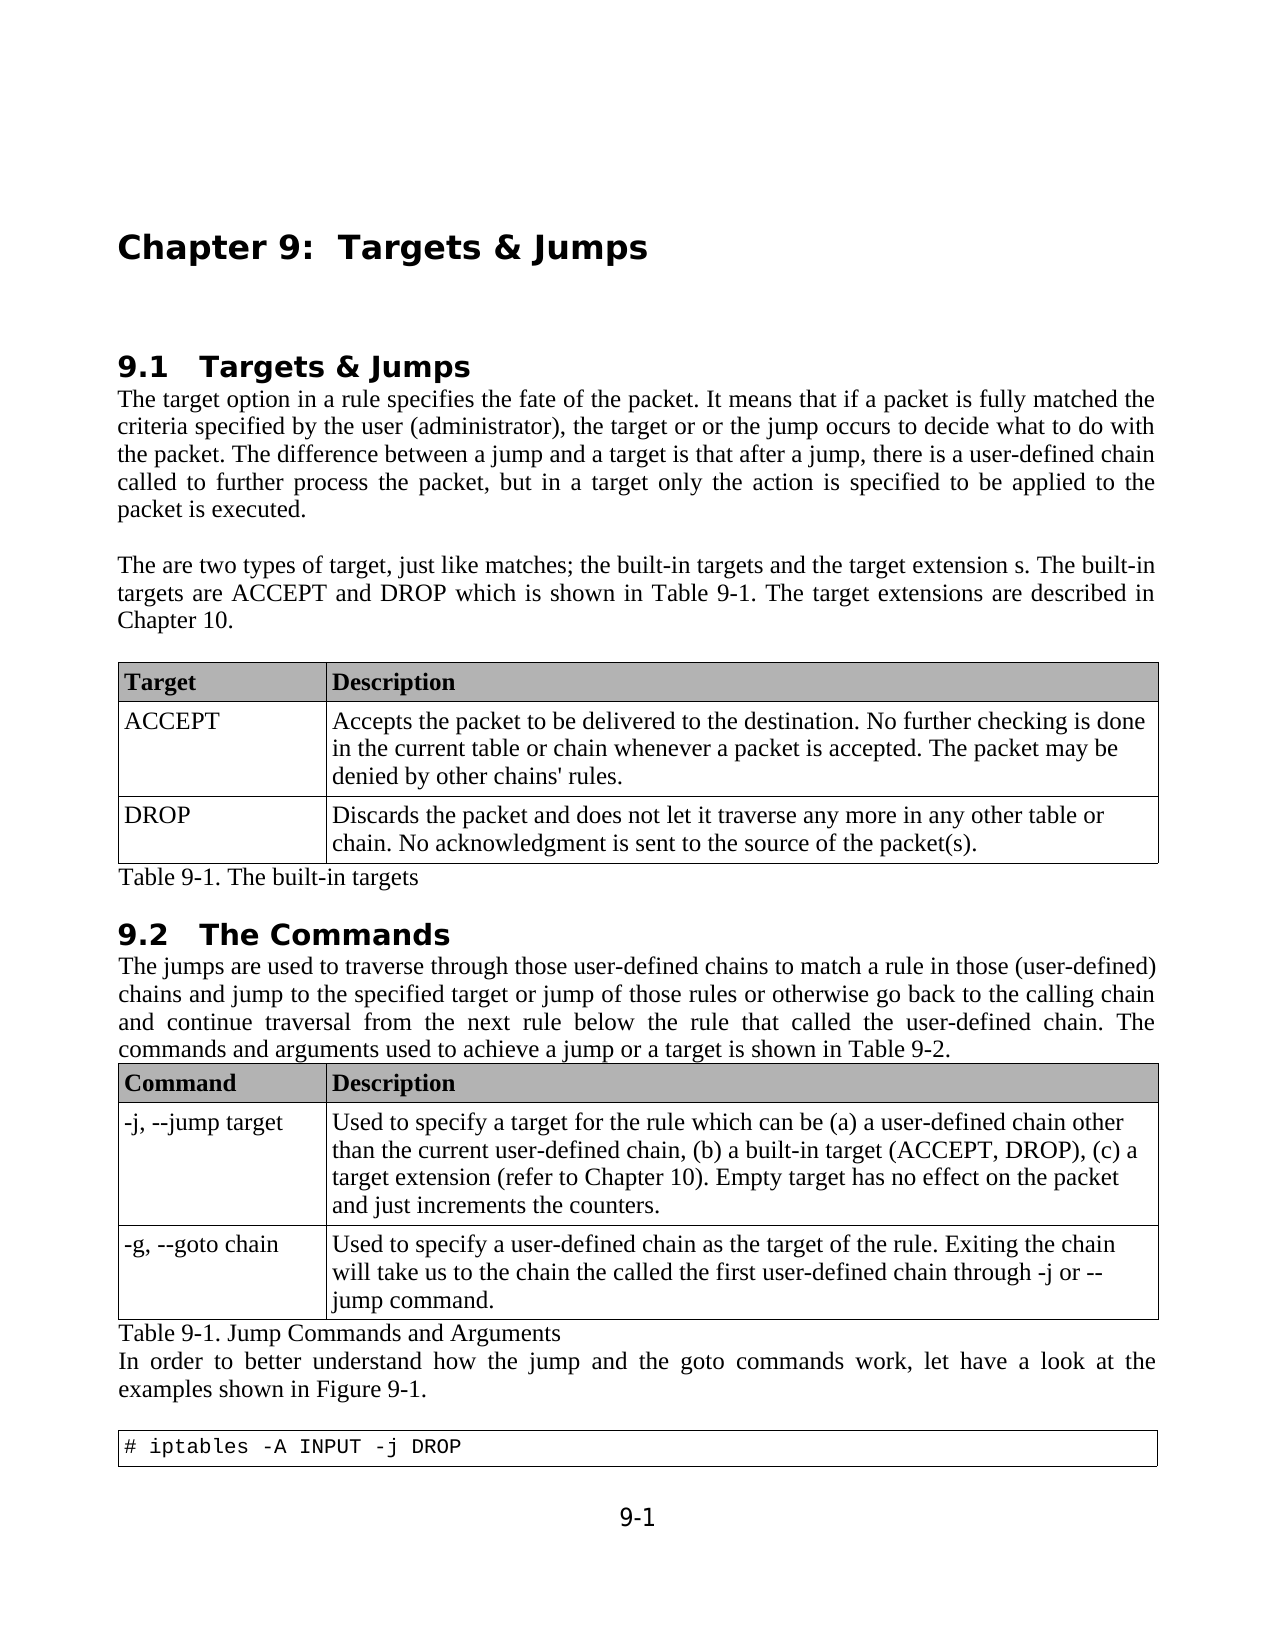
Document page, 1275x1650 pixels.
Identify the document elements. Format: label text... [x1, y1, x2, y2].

text 9.1 Targets & Jumps [117, 351, 1157, 385]
table_header # iptables -A INPUT -j DROP [119, 1431, 1157, 1466]
table_cell Used to specify a target for the rule which can be (a) a user-defined chain other than the current user-defined chain, (b) a built-in target (ACCEPT, DROP), (c) a target extension (refer to Chapter 10). Empty target has no effect on the packet and just increments the counters. [327, 1103, 1158, 1225]
table_header Target [119, 663, 326, 701]
text The jumps are used to traverse through those user-defined chains to match a rule in those (user-defined) chains and jump to the specified target or jump of those rules or otherwise go back to the calling chain and continue traversal from the next rule below the rule that called the user-defined chain. The commands and arguments used to achieve a jump or a target is shown in Table 9-2. [118, 952, 1157, 1063]
text 9.2 The Commands [117, 918, 1157, 952]
text Chapter 9: Targets & Jumps [117, 229, 1157, 268]
text In order to better understand how the jump and the goto commands work, let have a look at the examples shown in Figure 9-1. [118, 1347, 1157, 1403]
text The are two types of target, just like matches; the built-in targets and the target extension s. The built-in targets are ACCEPT and DROP which is shown in Table 9-1. The target extensions are described in Chapter 10. [117, 551, 1157, 634]
table_cell -j, --jump target [119, 1103, 326, 1225]
text The target option in a rule specifies the fate of the packet. It means that if a packet is fully matched the criteria specified by the user (administrator), the target or or the jump occurs to decide what to do with the packet. The difference between a jump and a target is that after a jump, there is a user-defined chain called to further process the packet, but in a target only the action is specified to be applied to the packet is executed. [117, 385, 1157, 523]
table_cell Accepts the packet to be delivered to the destination. No further checking is done in the current table or chain whenever a packet is accepted. The packet may be denied by other chains' rules. [327, 702, 1158, 796]
table_cell -g, --goto chain [119, 1226, 326, 1319]
table_cell DROP [119, 797, 326, 863]
text Table 9-1. Jump Commands and Arguments [118, 1320, 1157, 1347]
table_header Description [327, 663, 1158, 701]
table_cell ACCEPT [119, 702, 326, 796]
table_cell Used to specify a user-defined chain as the target of the rule. Exiting the chain will take us to the chain the called the first user-defined chain through -j or --jump command. [327, 1226, 1158, 1319]
table_cell Discards the packet and does not let it traverse any more in any other table or chain. No acknowledgment is sent to the source of the packet(s). [327, 797, 1158, 863]
text Table 9-1. The built-in targets [118, 864, 1157, 891]
table_header Description [327, 1064, 1158, 1102]
table_header Command [119, 1064, 326, 1102]
